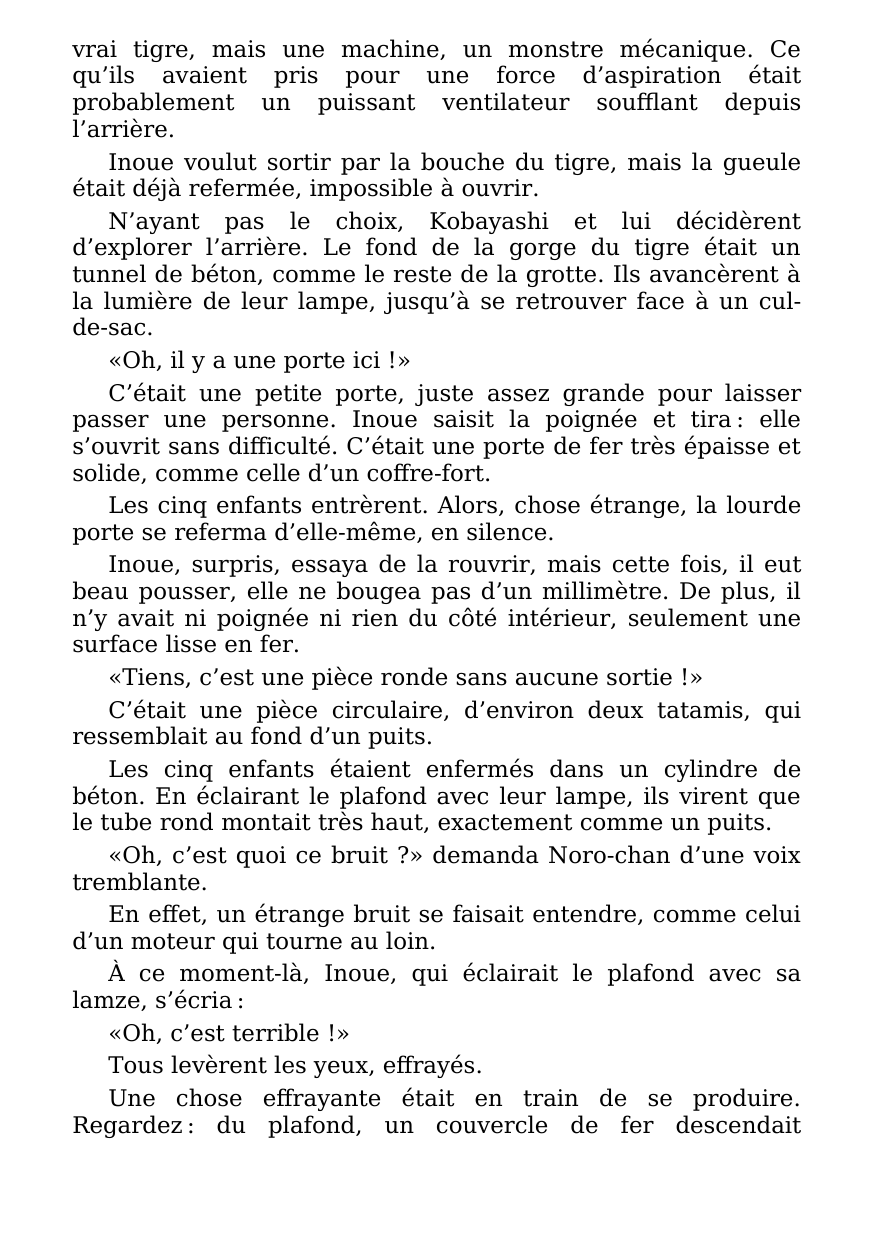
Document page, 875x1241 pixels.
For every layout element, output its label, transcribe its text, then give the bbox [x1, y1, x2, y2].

text Inoue voulut sortir par la bouche du tigre, mais la gueule était déjà refermée, impossible à ouvrir. [72, 149, 802, 202]
text C’était une pièce circulaire, d’environ deux tatamis, qui ressemblait au fond d’un puits. [72, 697, 802, 750]
text «Oh, il y a une porte ici !» [72, 347, 802, 374]
text Inoue, surpris, essaya de la rouvrir, mais cette fois, il eut beau pousser, elle ne bougea pas d’un millimètre. De plus, il n’y avait ni poignée ni rien du côté intérieur, seulement une surface lisse en fer. [72, 552, 802, 658]
text «Oh, c’est quoi ce bruit ?» demanda Noro-chan d’une voix tremblante. [72, 842, 802, 895]
text «Tiens, c’est une pièce ronde sans aucune sortie !» [72, 664, 802, 691]
text En effet, un étrange bruit se faisait entendre, comme celui d’un moteur qui tourne au loin. [72, 901, 802, 955]
text Une chose effrayante était en train de se produire. Regardez : du plafond, un couvercle de fer descendait [72, 1085, 802, 1138]
text À ce moment-là, Inoue, qui éclairait le plafond avec sa lamze, s’écria : [72, 961, 802, 1014]
text «Oh, c’est terrible !» [72, 1020, 802, 1047]
text Tous levèrent les yeux, effrayés. [72, 1052, 802, 1079]
text vrai tigre, mais une machine, un monstre mécanique. Ce qu’ils avaient pris pour une force d’aspiration était probablement un puissant ventilateur soufflant depuis l’arrière. [72, 36, 802, 143]
text Les cinq enfants étaient enfermés dans un cylindre de béton. En éclairant le plafond avec leur lampe, ils virent que le tube rond montait très haut, exactement comme un puits. [72, 756, 802, 836]
text Les cinq enfants entrèrent. Alors, chose étrange, la lourde porte se referma d’elle-même, en silence. [72, 492, 802, 546]
text C’était une petite porte, juste assez grande pour laisser passer une personne. Inoue saisit la poignée et tira : elle s’ouvrit sans difficulté. C’était une porte de fer très épaisse et solide, comme celle d’un coffre-fort. [72, 380, 802, 486]
text N’ayant pas le choix, Kobayashi et lui décidèrent d’explorer l’arrière. Le fond de la gorge du tigre était un tunnel de béton, comme le reste de la grotte. Ils avancèrent à la lumière de leur lampe, jusqu’à se retrouver face à un cul-de-sac. [72, 208, 802, 341]
